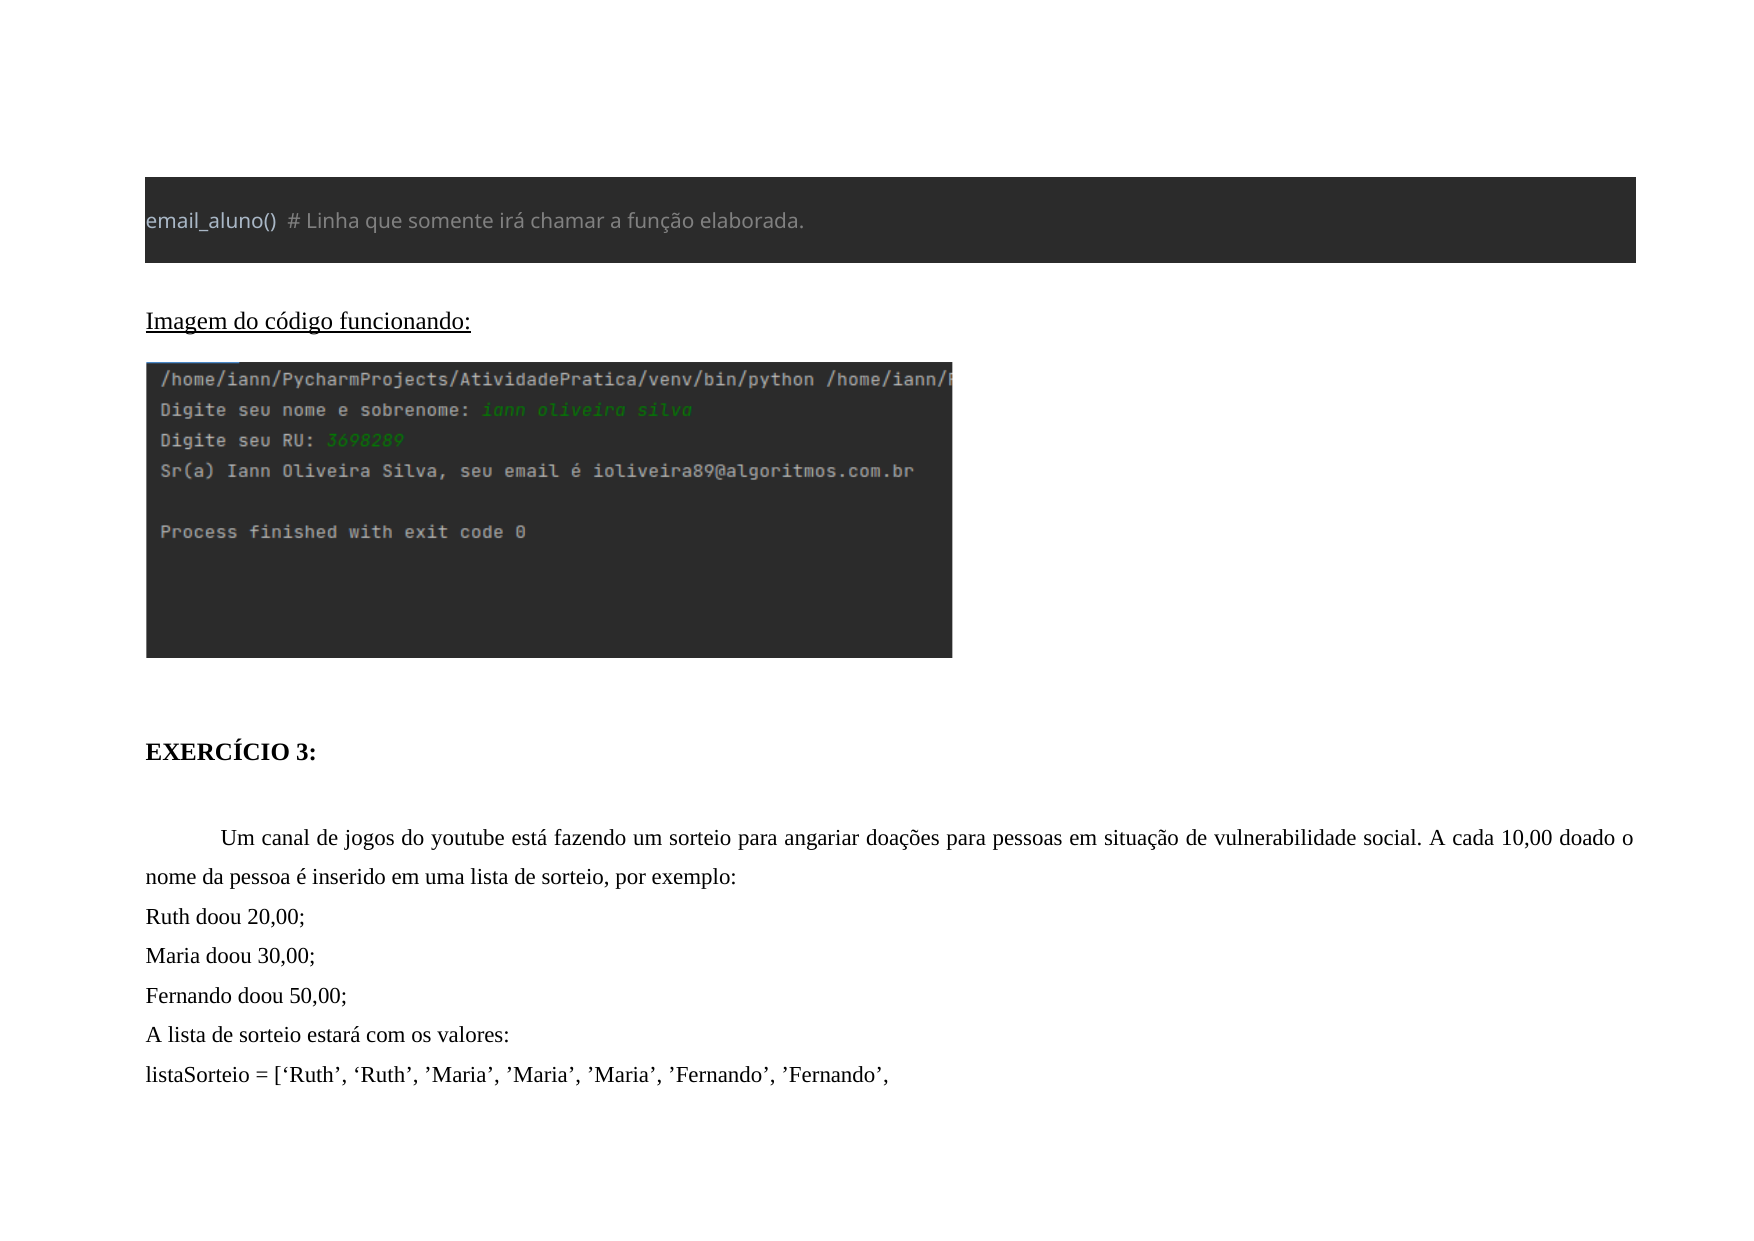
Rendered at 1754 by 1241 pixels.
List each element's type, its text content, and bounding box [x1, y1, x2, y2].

text Fernando doou 50,00; [145, 982, 1636, 1008]
text Imagem do código funcionando: [145, 306, 1636, 335]
text A lista de sorteio estará com os valores: [145, 1021, 1636, 1047]
text Um canal de jogos do youtube está fazendo um sorteio para angariar doações para pessoas em situação de vulnerabilidade social. A cada 10,00 doado o nome da pessoa é inserido em uma lista de sorteio, por exemplo: [145, 824, 1636, 889]
text Ruth doou 20,00; [145, 903, 1636, 929]
text Exercício 3: [145, 737, 1636, 766]
text Maria doou 30,00; [145, 942, 1636, 968]
text email_aluno() # Linha que somente irá chamar a função elaborada. [145, 177, 1636, 263]
picture [146, 362, 601, 658]
text listaSorteio = [‘Ruth’, ‘Ruth’, ’Maria’, ’Maria’, ’Maria’, ’Fernando’, ’Fernando’, [145, 1061, 1636, 1087]
